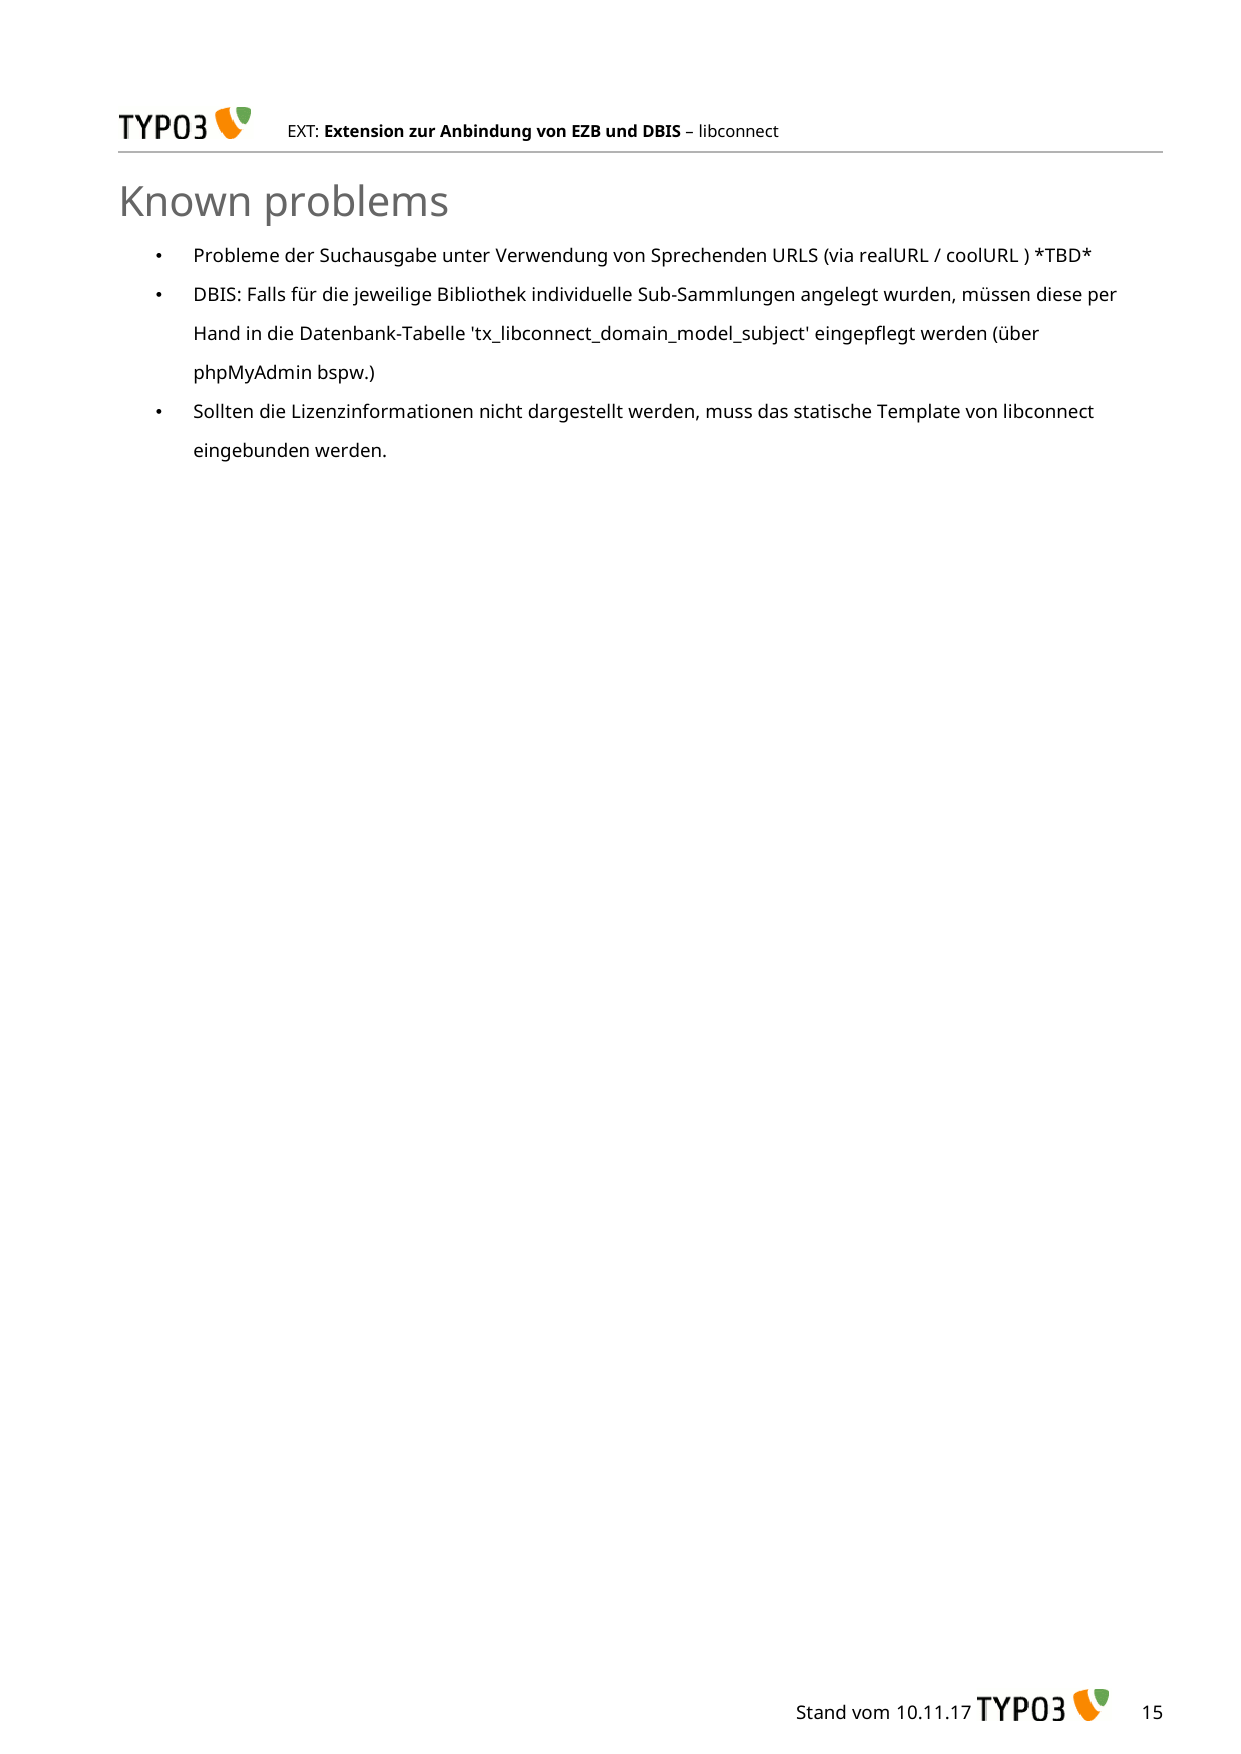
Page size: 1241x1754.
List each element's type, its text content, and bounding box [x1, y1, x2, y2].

subtitle Known problems [118, 172, 1163, 228]
picture [118, 106, 254, 139]
list DBIS: Falls für die jeweilige Bibliothek individuelle Sub-Sammlungen angelegt wurden, müssen diese per Hand in die Datenbank-Tabelle 'tx_libconnect_domain_model_subject' eingepflegt werden (über phpMyAdmin bspw.) [156, 281, 1163, 385]
list Probleme der Suchausgabe unter Verwendung von Sprechenden URLS (via realURL / coolURL ) *TBD* [156, 241, 1163, 267]
picture [976, 1688, 1112, 1721]
list Sollten die Lizenzinformationen nicht dargestellt werden, muss das statische Template von libconnect eingebunden werden. [156, 398, 1163, 463]
